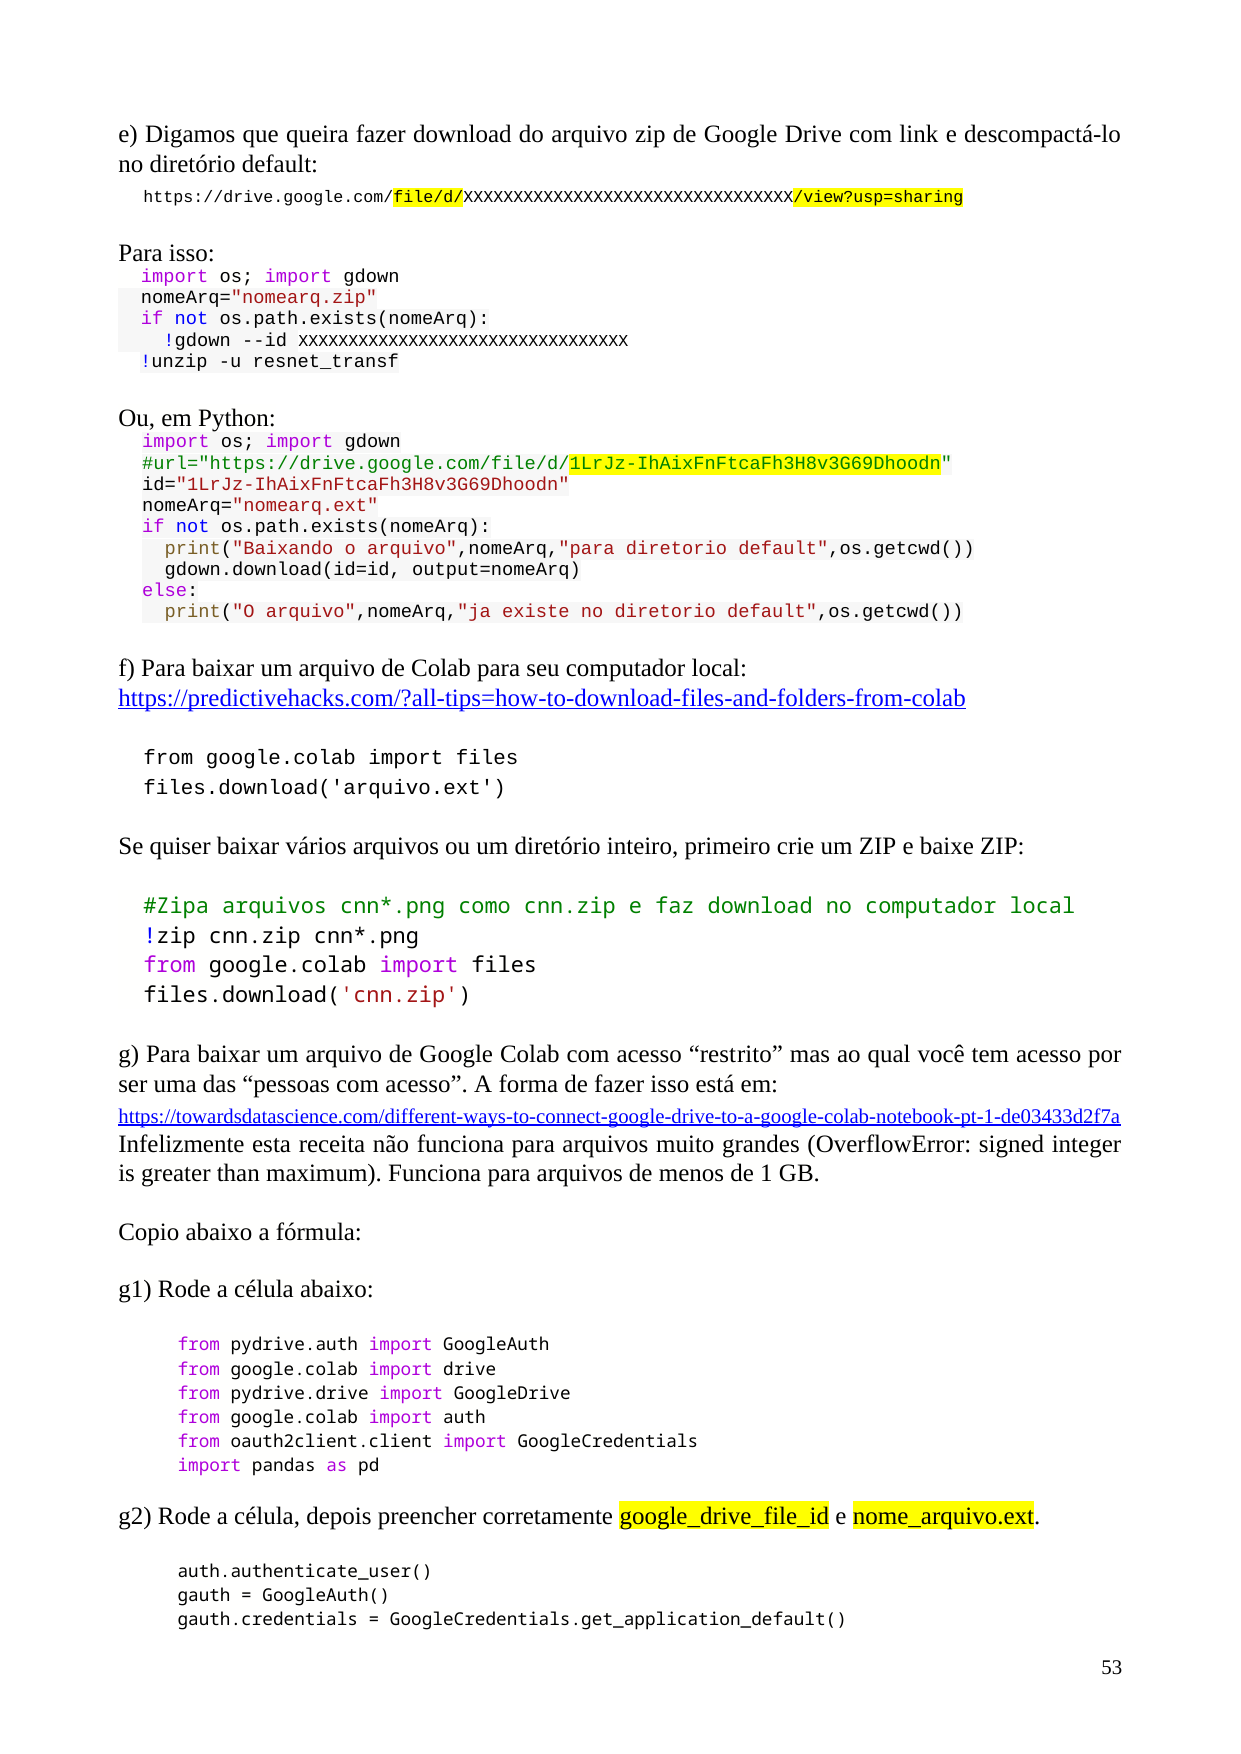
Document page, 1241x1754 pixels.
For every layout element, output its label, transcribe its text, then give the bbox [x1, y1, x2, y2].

text #url="https://drive.google.com/file/d/1LrJz-IhAixFnFtcaFh3H8v3G69Dhoodn" [142, 453, 1122, 475]
text nomeArq="nomearq.zip" [118, 288, 1122, 309]
text from google.colab import files [118, 741, 1122, 771]
text import pandas as pd [177, 1453, 1122, 1477]
text !zip cnn.zip cnn*.png [118, 919, 1122, 949]
text files.download('arquivo.ext') [118, 771, 1122, 801]
text https://predictivehacks.com/?all-tips=how-to-download-files-and-folders-from-colab [118, 682, 1122, 712]
text gauth = GoogleAuth() [177, 1582, 1122, 1607]
text from google.colab import drive [177, 1356, 1122, 1380]
text gauth.credentials = GoogleCredentials.get_application_default() [177, 1607, 1122, 1631]
text gdown.download(id=id, output=nomeArq) [142, 560, 1122, 581]
text import os; import gdown [118, 267, 1122, 288]
text import os; import gdown [142, 432, 1122, 453]
text from google.colab import auth [177, 1404, 1122, 1428]
text g2) Rode a célula, depois preencher corretamente google_drive_file_id e nome_arquivo.ext. [118, 1501, 1122, 1529]
text #Zipa arquivos cnn*.png como cnn.zip e faz download no computador local [118, 890, 1122, 919]
text if not os.path.exists(nomeArq): [118, 309, 1122, 330]
text Se quiser baixar vários arquivos ou um diretório inteiro, primeiro crie um ZIP e baixe ZIP: [118, 830, 1122, 860]
text https://drive.google.com/file/d/XXXXXXXXXXXXXXXXXXXXXXXXXXXXXXXXX/view?usp=sharing [118, 177, 1122, 207]
text auth.authenticate_user() [177, 1558, 1122, 1582]
text Copio abaixo a fórmula: [118, 1217, 1122, 1246]
text g1) Rode a célula abaixo: [118, 1274, 1122, 1303]
text from google.colab import files [118, 949, 1122, 979]
text Para isso: [118, 237, 1122, 267]
text e) Digamos que queira fazer download do arquivo zip de Google Drive com link e descompactá-lo no diretório default: [118, 118, 1122, 177]
text !gdown --id XXXXXXXXXXXXXXXXXXXXXXXXXXXXXXXXX [118, 330, 1122, 352]
text else: [142, 581, 1122, 602]
text from oauth2client.client import GoogleCredentials [177, 1428, 1122, 1453]
text if not os.path.exists(nomeArq): [142, 517, 1122, 538]
text nomeArq="nomearq.ext" [142, 496, 1122, 517]
text !unzip -u resnet_transf [140, 352, 1122, 373]
text print("Baixando o arquivo",nomeArq,"para diretorio default",os.getcwd()) [142, 538, 1122, 560]
text Ou, em Python: [118, 403, 1122, 432]
text Infelizmente esta receita não funciona para arquivos muito grandes (OverflowError: signed integer is greater than maximum). Funciona para arquivos de menos de 1 GB. [118, 1128, 1122, 1187]
text g) Para baixar um arquivo de Google Colab com acesso “restrito” mas ao qual você tem acesso por ser uma das “pessoas com acesso”. A forma de fazer isso está em: [118, 1039, 1122, 1098]
text from pydrive.auth import GoogleAuth [177, 1332, 1122, 1356]
text from pydrive.drive import GoogleDrive [177, 1380, 1122, 1404]
text f) Para baixar um arquivo de Colab para seu computador local: [118, 652, 1122, 682]
text id="1LrJz-IhAixFnFtcaFh3H8v3G69Dhoodn" [142, 475, 1122, 496]
text files.download('cnn.zip') [118, 979, 1122, 1009]
text print("O arquivo",nomeArq,"ja existe no diretorio default",os.getcwd()) [142, 602, 1122, 623]
text https://towardsdatascience.com/different-ways-to-connect-google-drive-to-a-google-colab-notebook-pt-1-de03433d2f7a [118, 1098, 1122, 1128]
